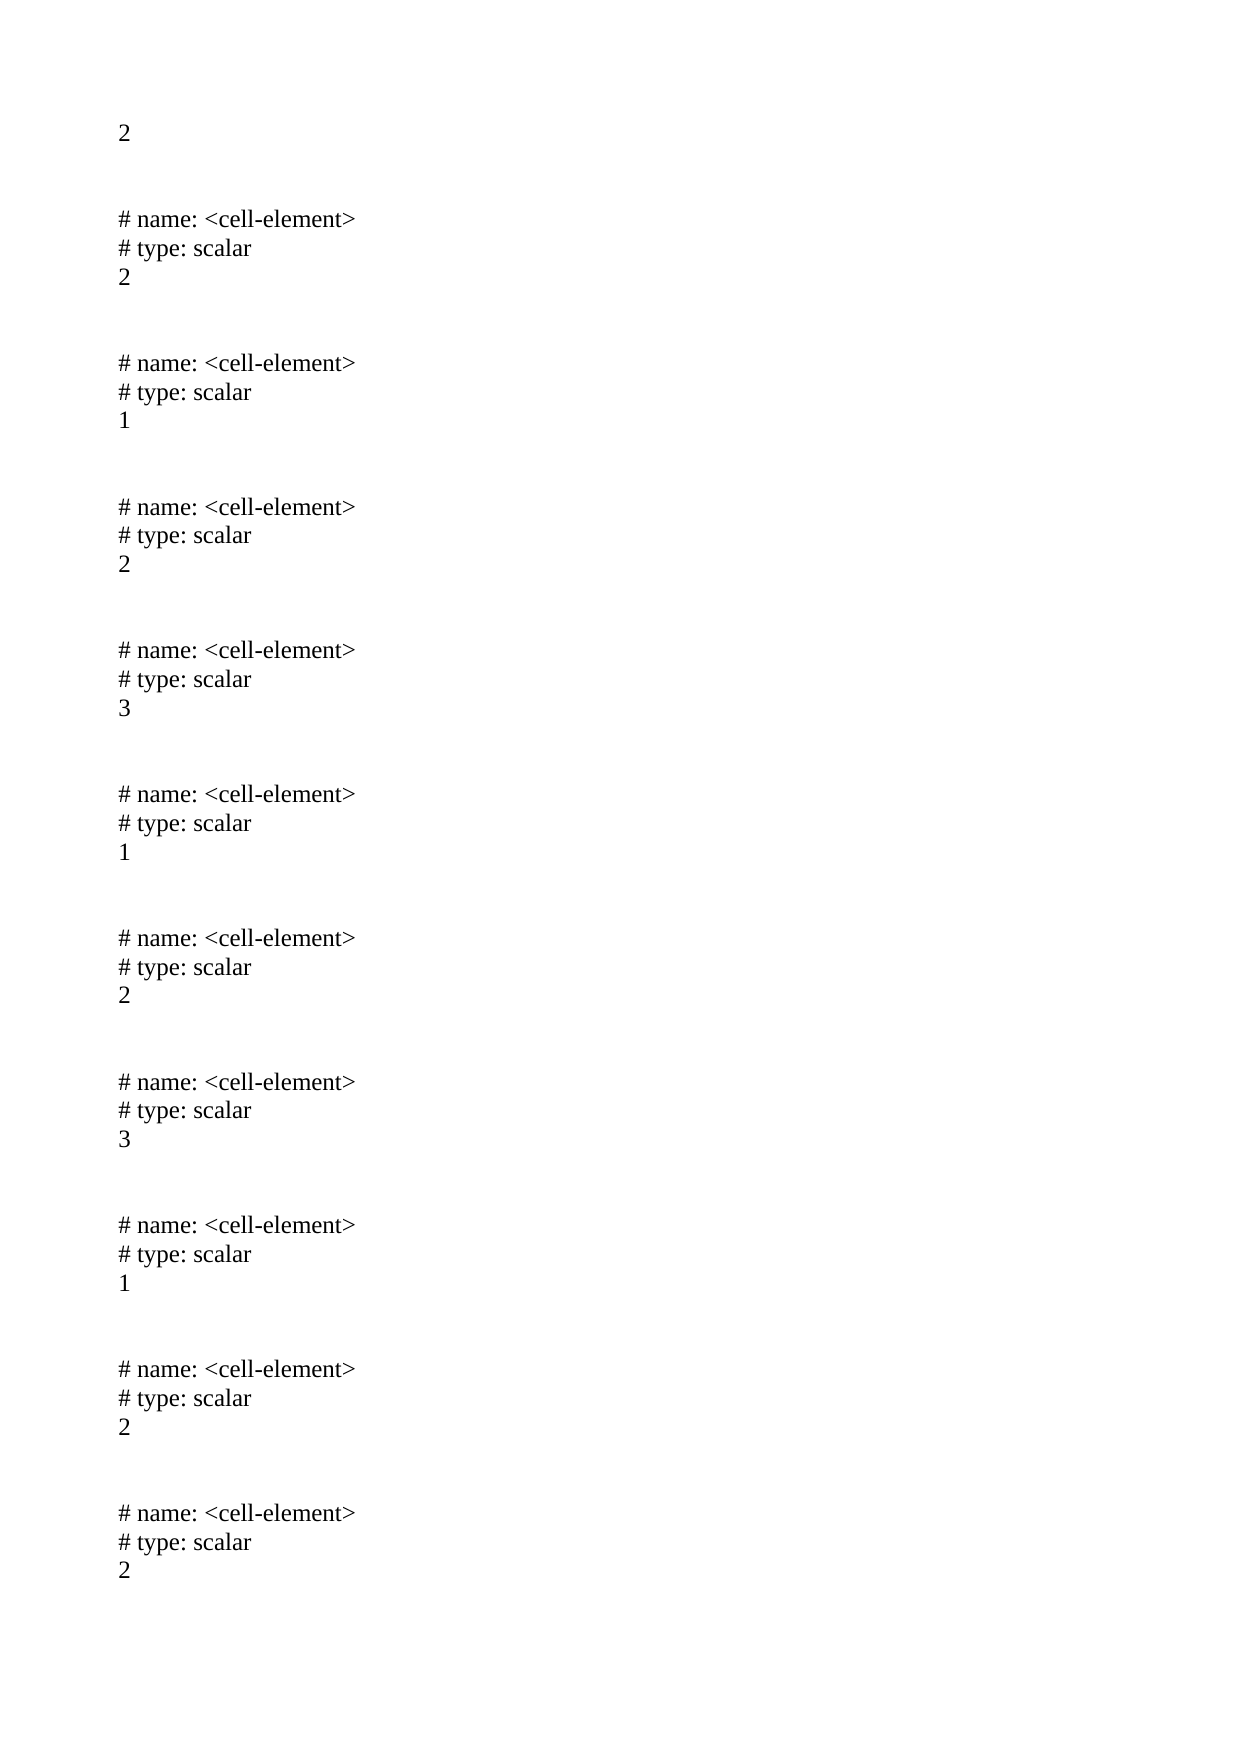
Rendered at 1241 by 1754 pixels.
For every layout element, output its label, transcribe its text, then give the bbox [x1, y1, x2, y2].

text # name: <cell-element> [118, 636, 1122, 664]
text 1 [118, 837, 1122, 866]
text # name: <cell-element> [118, 348, 1122, 377]
text 3 [118, 1124, 1122, 1153]
text # name: <cell-element> [118, 492, 1122, 521]
text 3 [118, 693, 1122, 722]
text # name: <cell-element> [118, 1498, 1122, 1527]
text # type: scalar [118, 521, 1122, 549]
text # type: scalar [118, 808, 1122, 837]
text # name: <cell-element> [118, 1354, 1122, 1383]
text # type: scalar [118, 233, 1122, 262]
text # type: scalar [118, 1239, 1122, 1268]
text 2 [118, 1412, 1122, 1441]
text 2 [118, 981, 1122, 1009]
text # type: scalar [118, 664, 1122, 693]
text # type: scalar [118, 1096, 1122, 1124]
text # name: <cell-element> [118, 1067, 1122, 1096]
text # type: scalar [118, 1383, 1122, 1412]
text 2 [118, 118, 1122, 147]
text 2 [118, 262, 1122, 291]
text 1 [118, 1268, 1122, 1297]
text 1 [118, 406, 1122, 434]
text 2 [118, 549, 1122, 578]
text 2 [118, 1556, 1122, 1584]
text # name: <cell-element> [118, 204, 1122, 233]
text # name: <cell-element> [118, 779, 1122, 808]
text # type: scalar [118, 1527, 1122, 1556]
text # name: <cell-element> [118, 923, 1122, 952]
text # name: <cell-element> [118, 1211, 1122, 1239]
text # type: scalar [118, 952, 1122, 981]
text # type: scalar [118, 377, 1122, 406]
